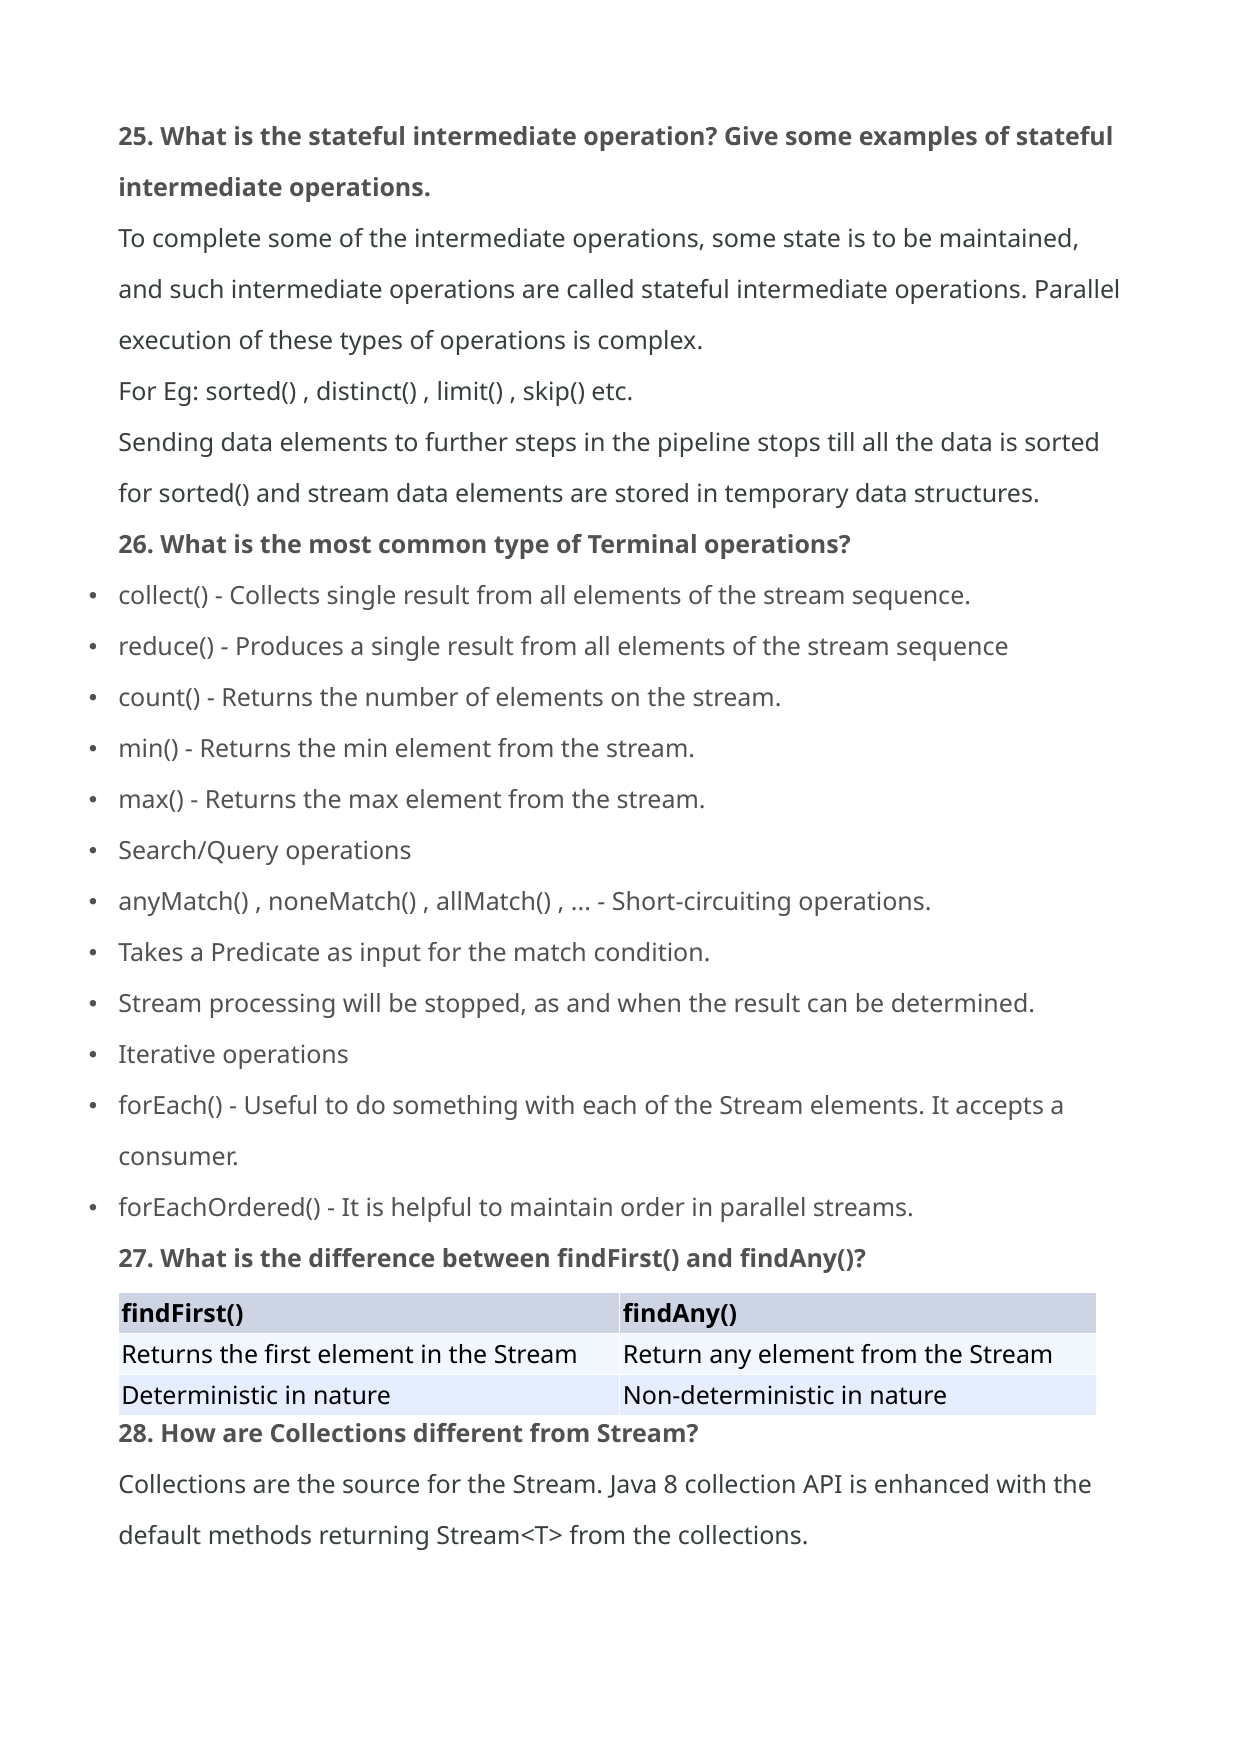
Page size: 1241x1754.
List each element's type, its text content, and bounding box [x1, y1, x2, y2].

list Stream processing will be stopped, as and when the result can be determined. [118, 986, 1122, 1020]
table_cell Non-deterministic in nature [620, 1375, 1096, 1415]
list forEachOrdered() - It is helpful to maintain order in parallel streams. [118, 1190, 1122, 1224]
list forEach() - Useful to do something with each of the Stream elements. It accepts a consumer. [118, 1088, 1122, 1173]
list reduce() - Produces a single result from all elements of the stream sequence [118, 628, 1122, 663]
list max() - Returns the max element from the stream. [118, 782, 1122, 816]
list Takes a Predicate as input for the match condition. [118, 935, 1122, 969]
text Collections are the source for the Stream. Java 8 collection API is enhanced with the default methods returning Stream<T> from the collections. [118, 1467, 1122, 1552]
table_cell Returns the first element in the Stream [119, 1334, 619, 1374]
table_cell Deterministic in nature [119, 1375, 619, 1415]
list collect() - Collects single result from all elements of the stream sequence. [118, 577, 1122, 612]
subtitle 28. How are Collections different from Stream? [118, 1416, 1122, 1450]
list count() - Returns the number of elements on the stream. [118, 679, 1122, 714]
table_header findAny() [620, 1293, 1096, 1333]
text For Eg: sorted() , distinct() , limit() , skip() etc. [118, 373, 1122, 407]
list Search/Query operations [118, 833, 1122, 867]
table_cell Return any element from the Stream [620, 1334, 1096, 1374]
table_header findFirst() [119, 1293, 619, 1333]
list min() - Returns the min element from the stream. [118, 731, 1122, 765]
list Iterative operations [118, 1037, 1122, 1071]
subtitle 27. What is the difference between findFirst() and findAny()? [118, 1241, 1122, 1275]
list anyMatch() , noneMatch() , allMatch() , ... - Short-circuiting operations. [118, 884, 1122, 918]
text To complete some of the intermediate operations, some state is to be maintained, and such intermediate operations are called stateful intermediate operations. Parallel execution of these types of operations is complex. [118, 220, 1122, 356]
text Sending data elements to further steps in the pipeline stops till all the data is sorted for sorted() and stream data elements are stored in temporary data structures. [118, 424, 1122, 509]
subtitle 25. What is the stateful intermediate operation? Give some examples of stateful intermediate operations. [118, 118, 1122, 203]
subtitle 26. What is the most common type of Terminal operations? [118, 526, 1122, 561]
